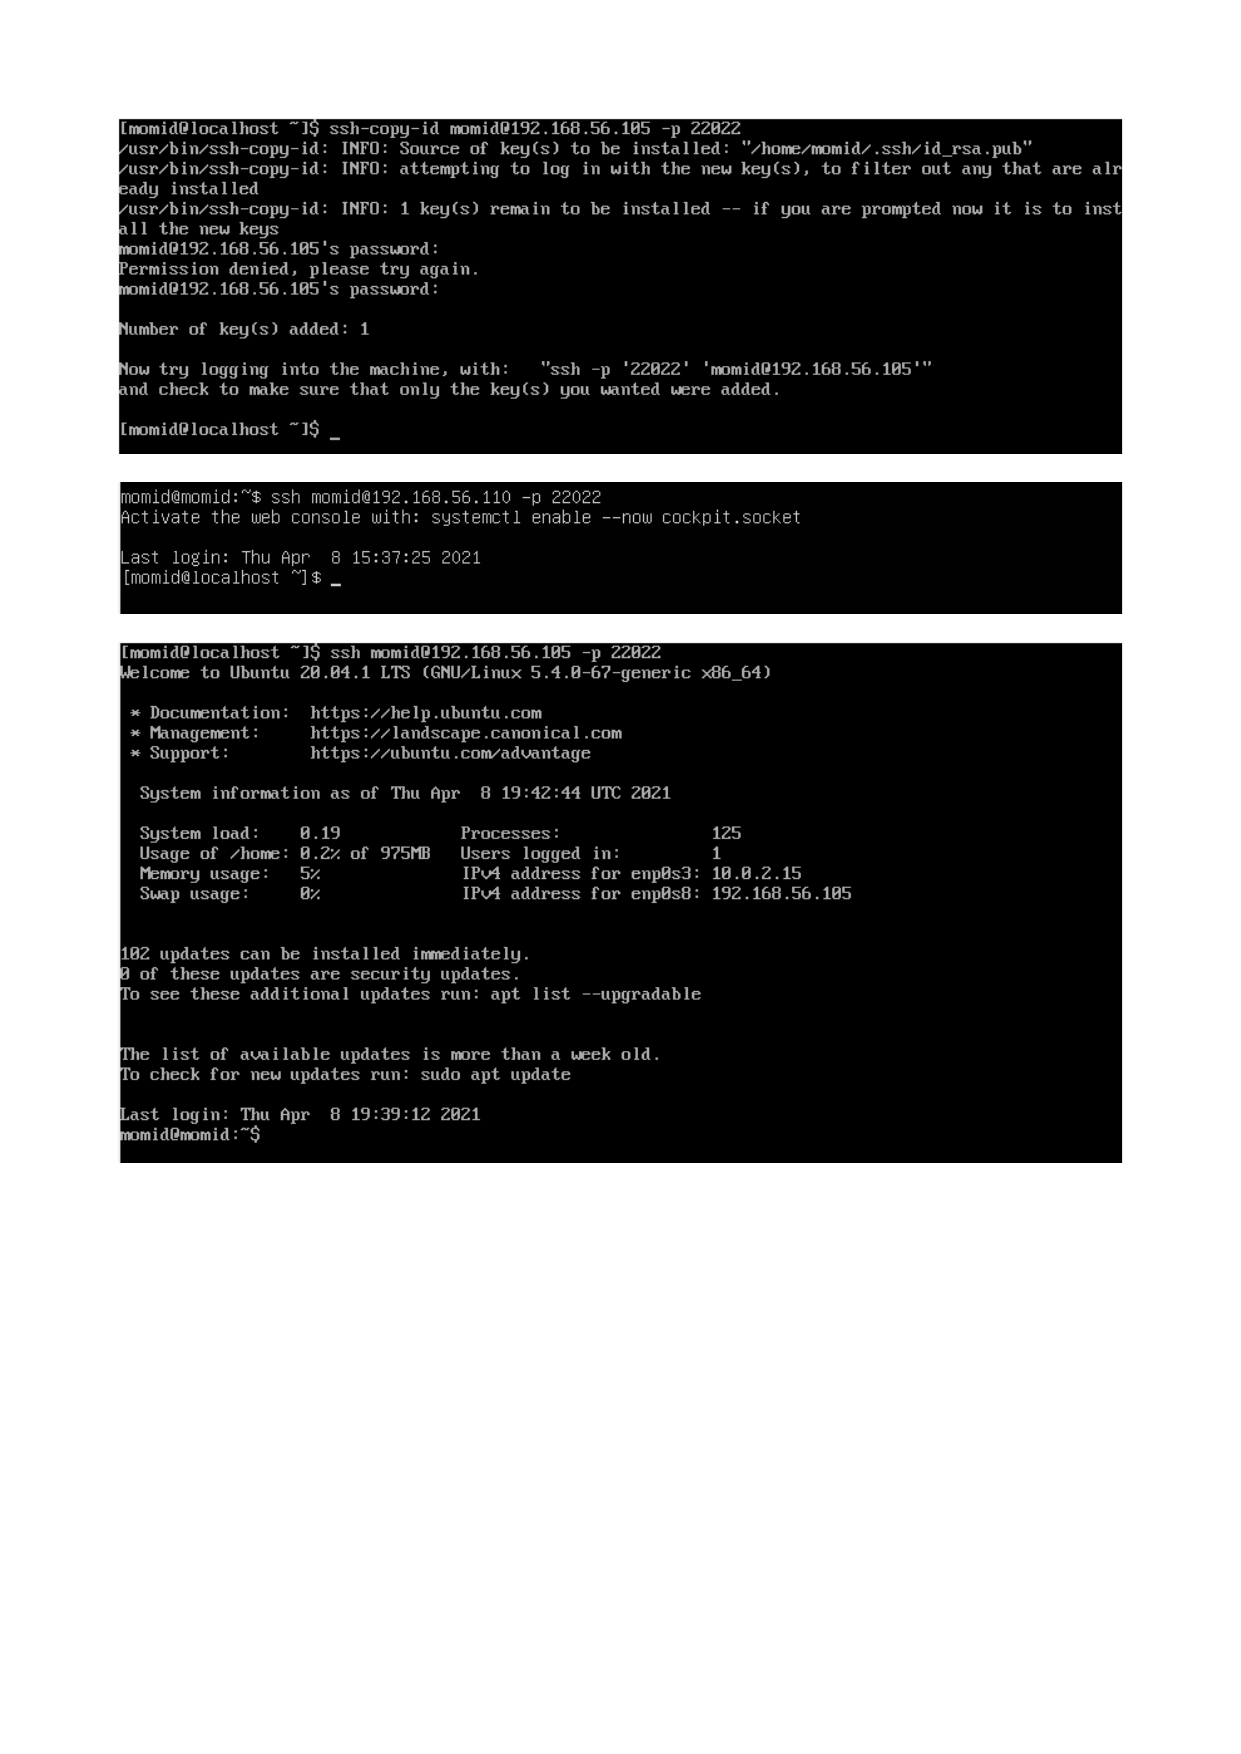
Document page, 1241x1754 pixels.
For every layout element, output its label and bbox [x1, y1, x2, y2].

picture [118, 118, 1123, 454]
picture [118, 482, 1123, 614]
picture [118, 642, 1123, 1163]
